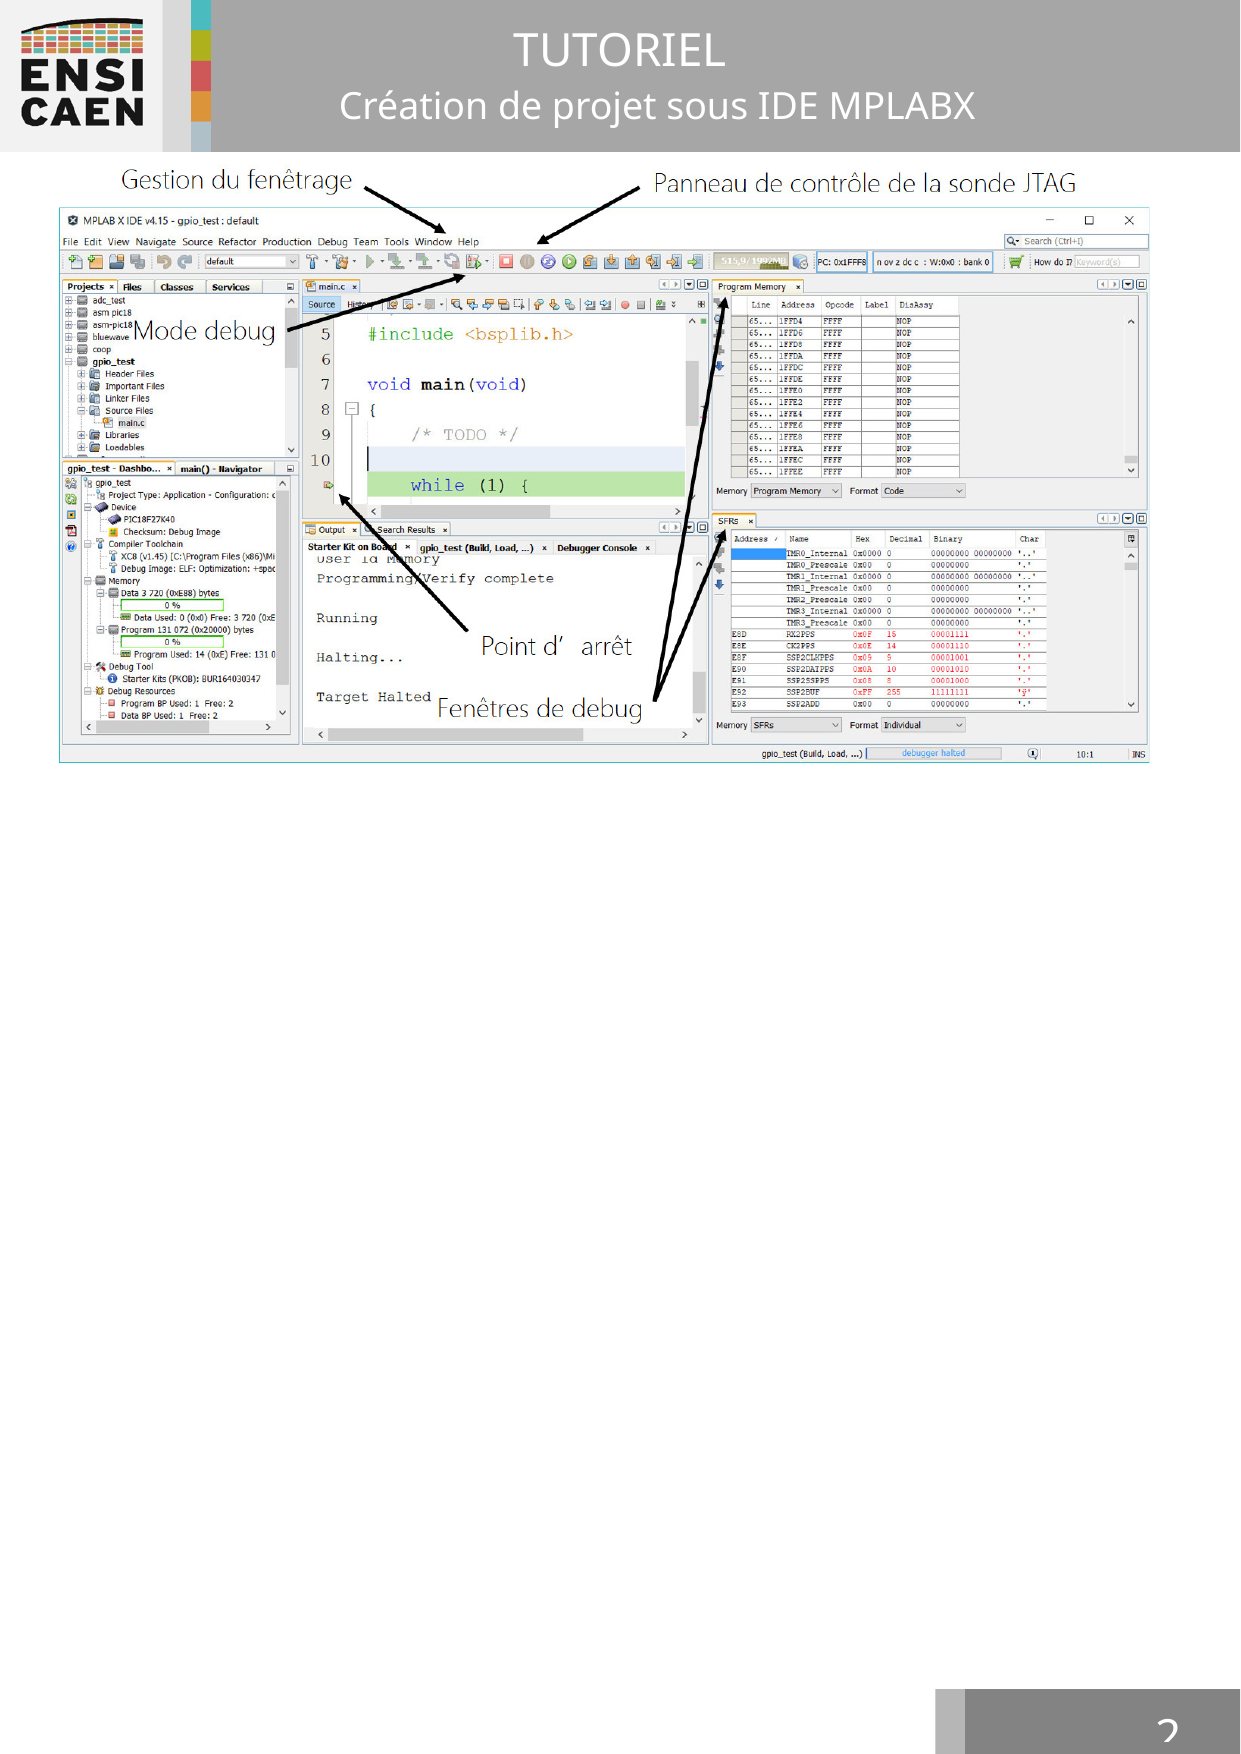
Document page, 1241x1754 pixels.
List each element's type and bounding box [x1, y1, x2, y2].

picture [935, 1689, 1241, 1754]
picture [59, 164, 1150, 764]
picture [0, 0, 1241, 152]
